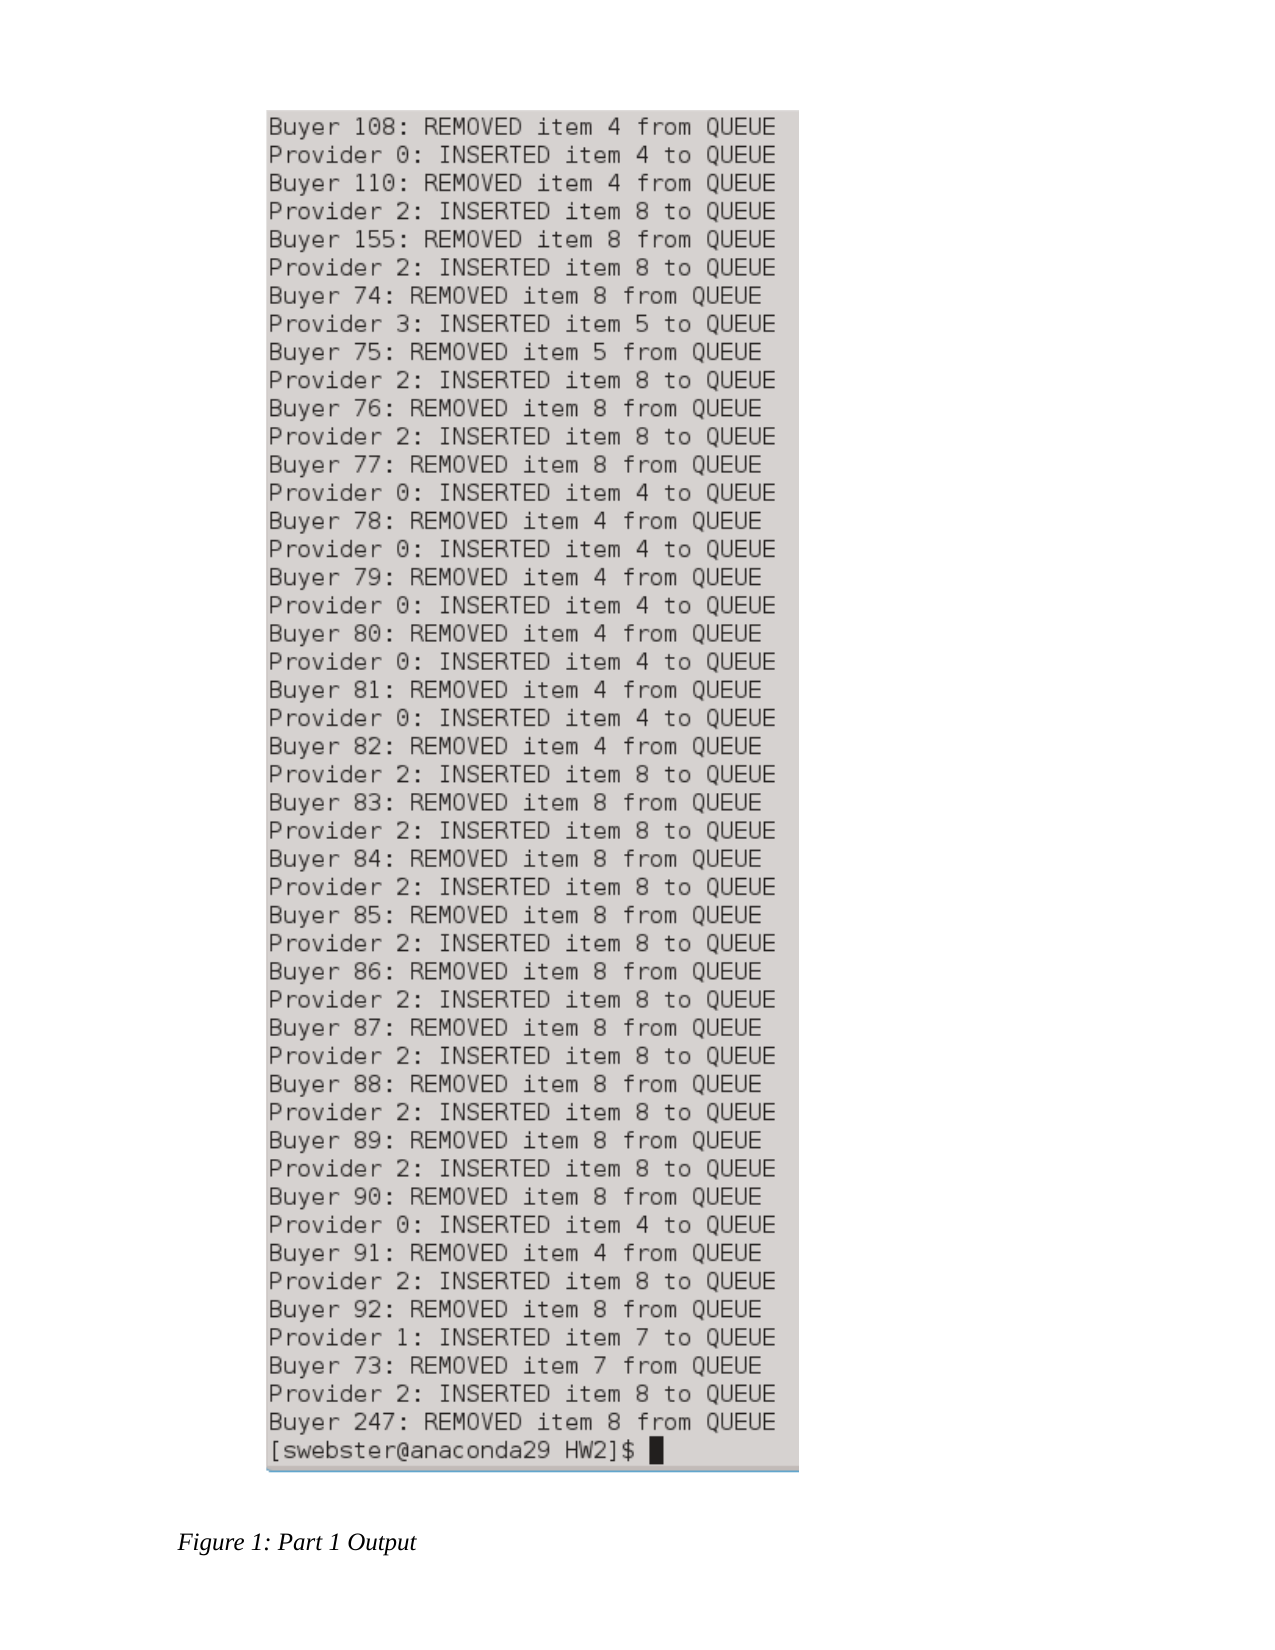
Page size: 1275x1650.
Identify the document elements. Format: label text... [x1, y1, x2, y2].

picture [266, 110, 799, 1474]
text Figure 1: Part 1 Output [177, 1527, 888, 1556]
